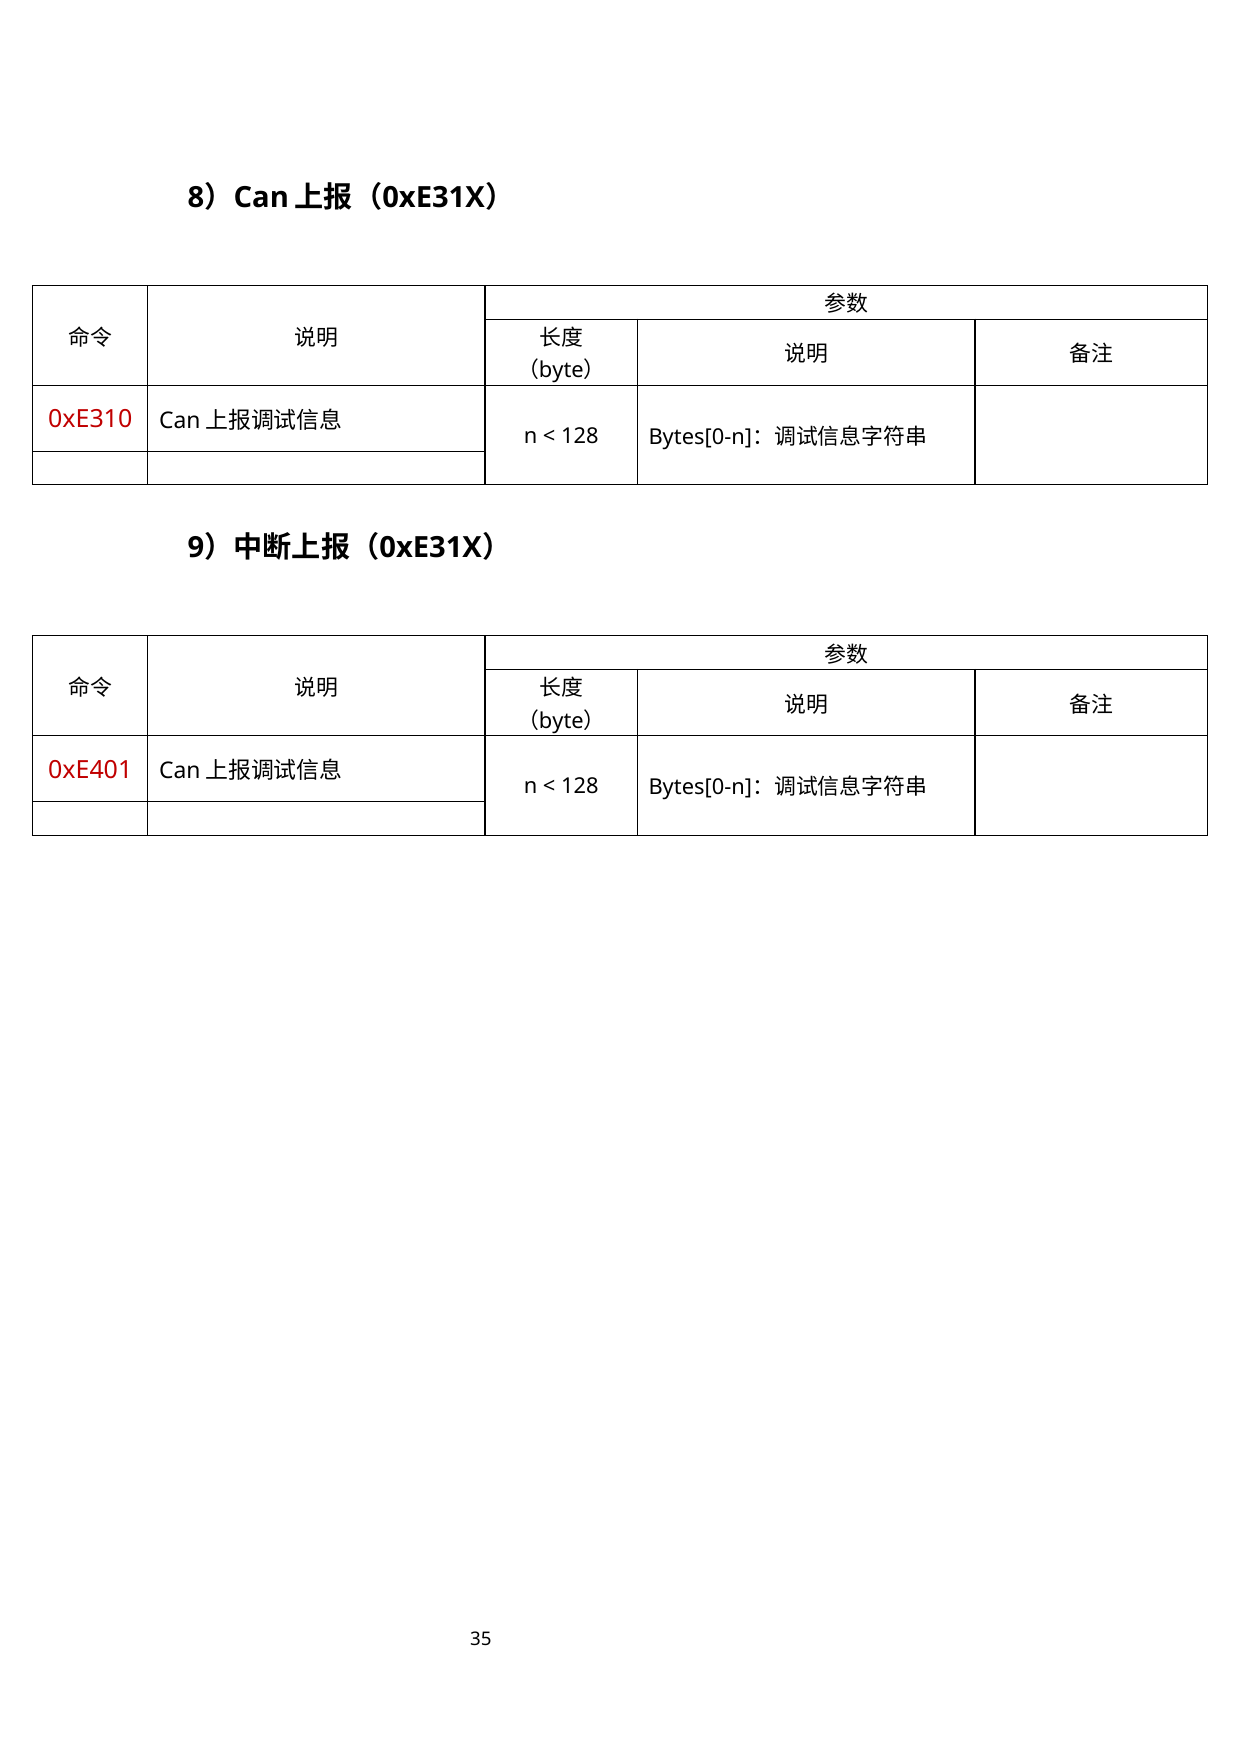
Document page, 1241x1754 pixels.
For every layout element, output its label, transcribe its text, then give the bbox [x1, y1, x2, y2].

table_cell Bytes[0-n]：调试信息字符串 [638, 386, 974, 484]
table_header 参数 [486, 286, 1207, 318]
table_cell [148, 452, 484, 484]
table_header 说明 [148, 286, 484, 384]
table_cell Can上报调试信息 [148, 736, 484, 801]
table_header 说明 [148, 636, 484, 735]
table_cell 说明 [638, 320, 974, 384]
table_cell 长度（byte） [486, 320, 637, 384]
table_header 命令 [33, 636, 147, 735]
table_cell 备注 [976, 320, 1207, 384]
table_cell Bytes[0-n]：调试信息字符串 [638, 736, 974, 834]
table_cell 0xE401 [33, 736, 147, 801]
table_cell n < 128 [486, 736, 637, 834]
table_cell [976, 386, 1207, 484]
table_cell 长度（byte） [486, 670, 637, 735]
table_cell [148, 802, 484, 834]
table_cell Can上报调试信息 [148, 386, 484, 451]
table_header 命令 [33, 286, 147, 384]
subtitle 9）中断上报（0xE31X） [187, 512, 1053, 577]
table_cell 备注 [976, 670, 1207, 735]
table_cell 0xE310 [33, 386, 147, 451]
table_cell n < 128 [486, 386, 637, 484]
subtitle 8）Can上报（0xE31X） [187, 162, 1053, 227]
table_cell 说明 [638, 670, 974, 735]
table_cell [33, 452, 147, 484]
table_header 参数 [486, 636, 1207, 669]
table_cell [33, 802, 147, 834]
table_cell [976, 736, 1207, 834]
